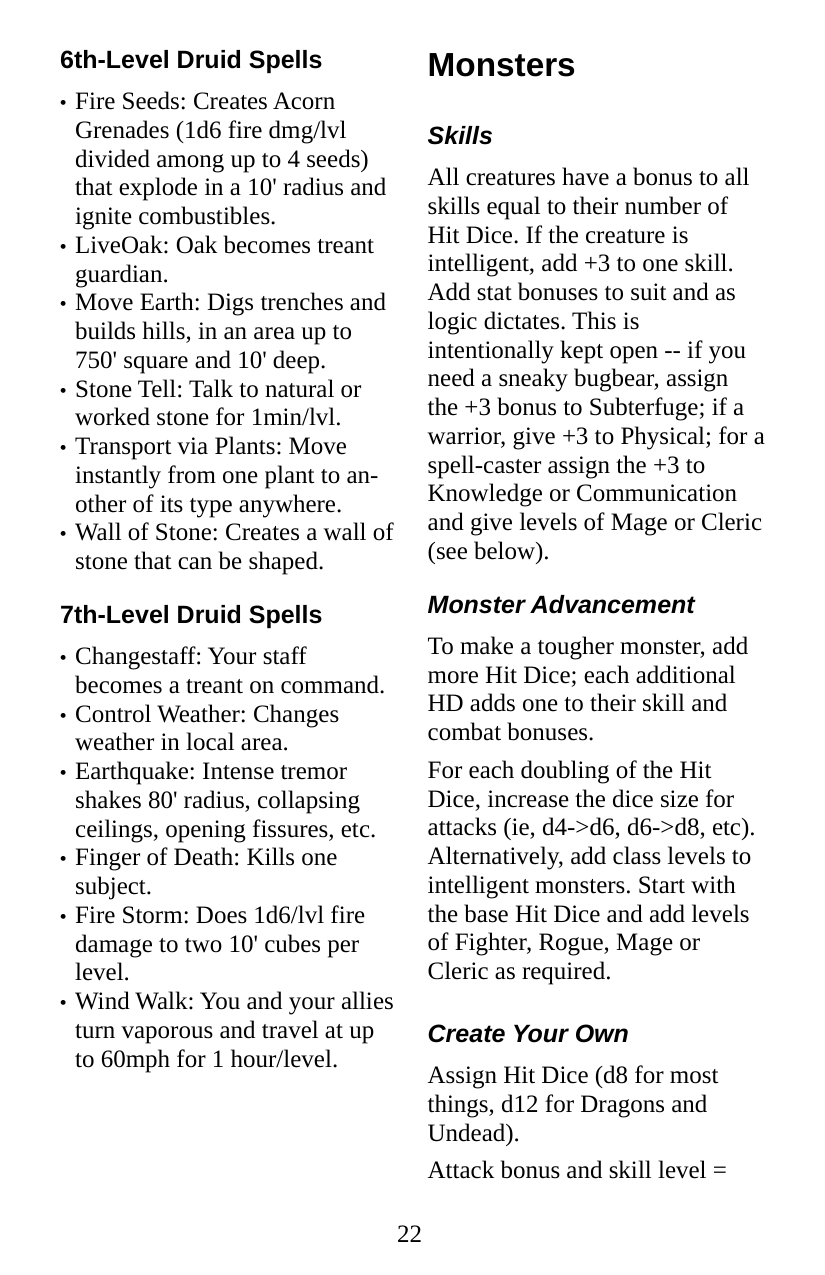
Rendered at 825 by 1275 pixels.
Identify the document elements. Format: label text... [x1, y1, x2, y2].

list Transport via Plants: Move instantly from one plant to an- other of its type anywhere. [60, 431, 397, 517]
text Attack bonus and skill level = [427, 1155, 765, 1184]
list Wind Walk: You and your allies turn vaporous and travel at up to 60mph for 1 hour/level. [60, 986, 397, 1072]
list LiveOak: Oak becomes treant guardian. [60, 230, 397, 287]
list Wall of Stone: Creates a wall of stone that can be shaped. [60, 517, 397, 575]
list Stone Tell: Talk to natural or worked stone for 1min/lvl. [60, 374, 397, 431]
subtitle 6th-Level Druid Spells [60, 45, 397, 74]
subtitle Monsters [427, 45, 765, 83]
list Finger of Death: Kills one subject. [60, 842, 397, 900]
list Changestaff: Your staff becomes a treant on command. [60, 641, 397, 699]
text For each doubling of the Hit Dice, increase the dice size for attacks (ie, d4->d6, d6->d8, etc). Alternatively, add class levels to intelligent monsters. Start with the base Hit Dice and add levels of Fighter, Rogue, Mage or Cleric as required. [427, 755, 765, 985]
list Control Weather: Changes weather in local area. [60, 699, 397, 756]
text All creatures have a bonus to all skills equal to their number of Hit Dice. If the creature is intelligent, add +3 to one skill. Add stat bonuses to suit and as logic dictates. This is intentionally kept open -- if you need a sneaky bugbear, assign the +3 bonus to Subterfuge; if a warrior, give +3 to Physical; for a spell-caster assign the +3 to Knowledge or Communication and give levels of Mage or Cleric (see below). [427, 162, 765, 565]
list Move Earth: Digs trenches and builds hills, in an area up to 750' square and 10' deep. [60, 287, 397, 374]
text Assign Hit Dice (d8 for most things, d12 for Dragons and Undead). [427, 1060, 765, 1146]
subtitle Monster Advancement [427, 590, 765, 618]
list Fire Seeds: Creates Acorn Grenades (1d6 fire dmg/lvl divided among up to 4 seeds) that explode in a 10' radius and ignite combustibles. [60, 86, 397, 230]
subtitle Skills [427, 121, 765, 150]
list Earthquake: Intense tremor shakes 80' radius, collapsing ceilings, opening fissures, etc. [60, 756, 397, 842]
list Fire Storm: Does 1d6/lvl fire damage to two 10' cubes per level. [60, 900, 397, 986]
text To make a tougher monster, add more Hit Dice; each additional HD adds one to their skill and combat bonuses. [427, 631, 765, 746]
subtitle 7th-Level Druid Spells [60, 600, 397, 629]
subtitle Create Your Own [427, 1019, 765, 1048]
